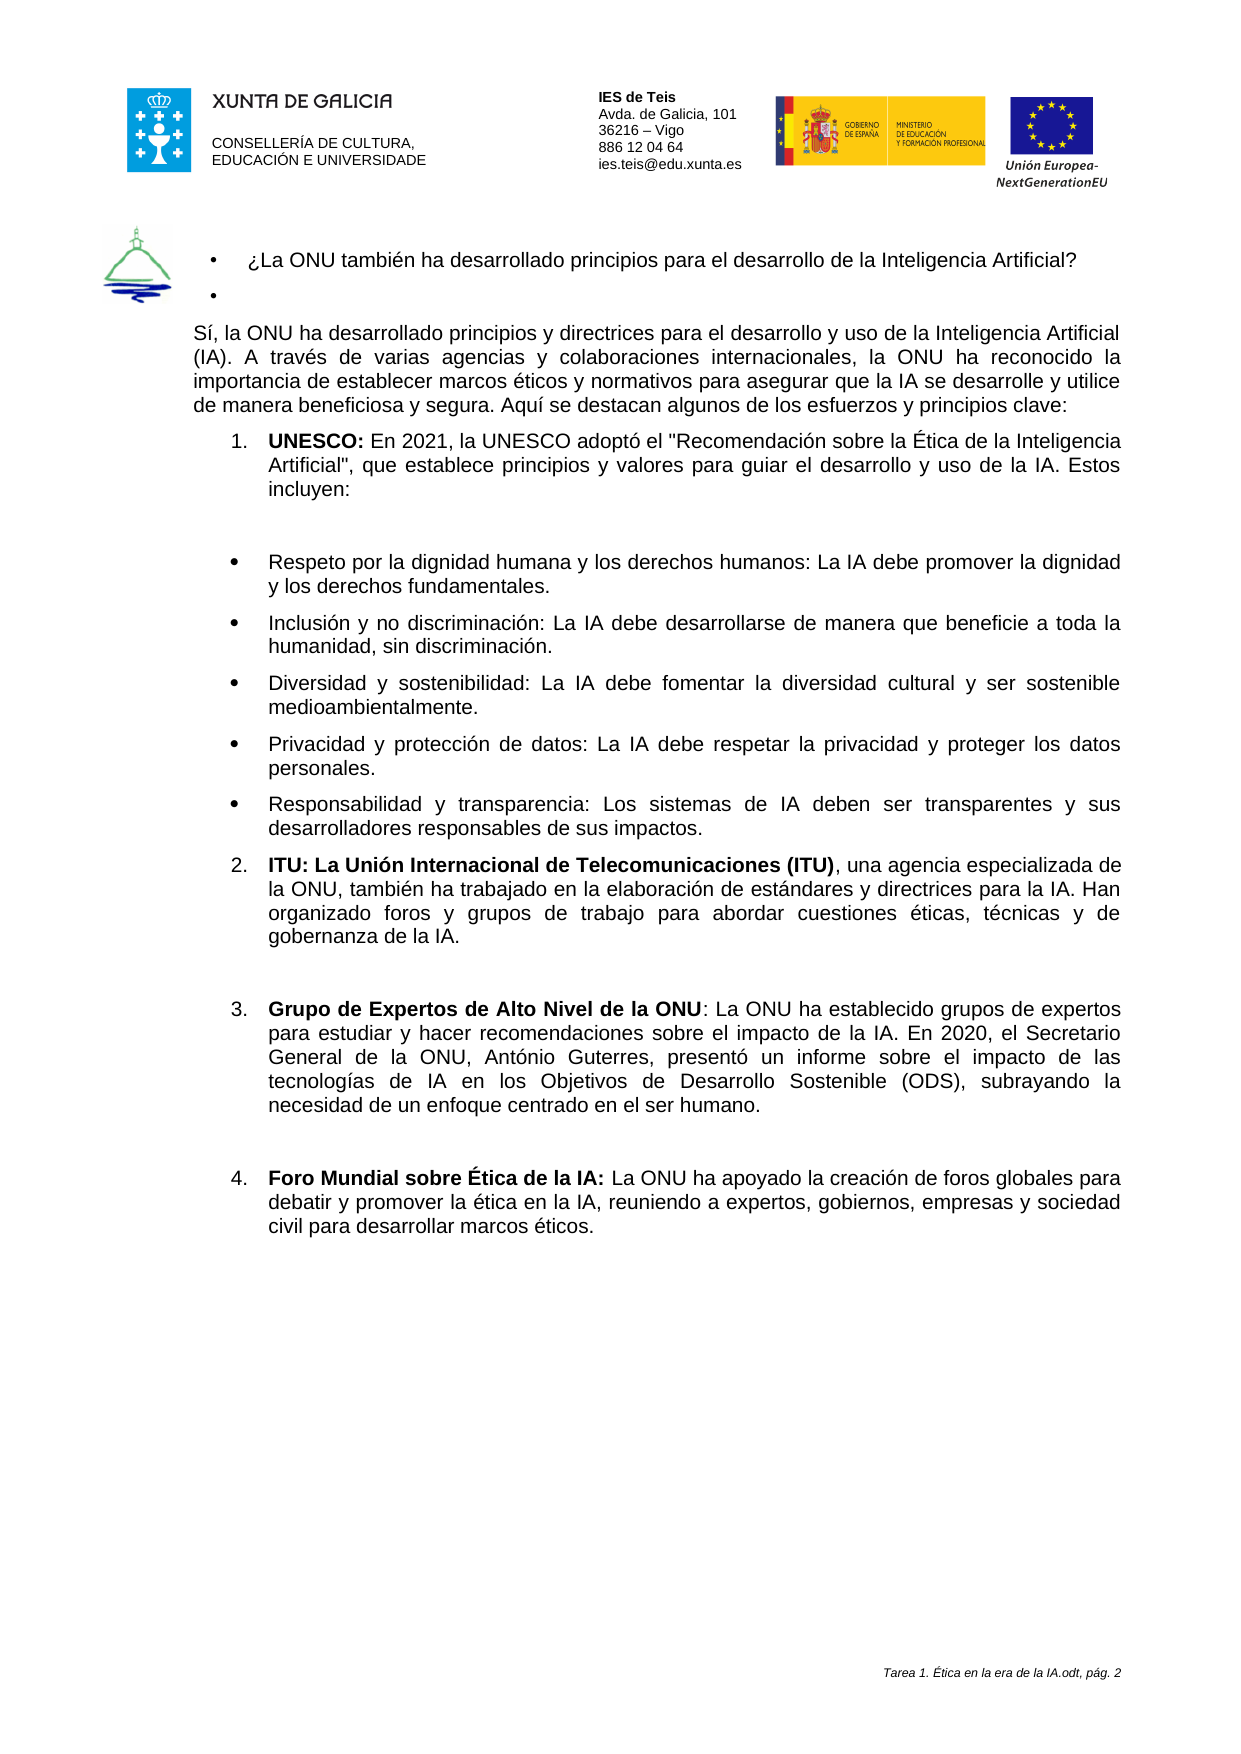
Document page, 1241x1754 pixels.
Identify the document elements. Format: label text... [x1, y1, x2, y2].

list UNESCO: En 2021, la UNESCO adoptó el "Recomendación sobre la Ética de la Inteligencia Artificial", que establece principios y valores para guiar el desarrollo y uso de la IA. Estos incluyen: [231, 429, 1122, 501]
list Foro Mundial sobre Ética de la IA: La ONU ha apoyado la creación de foros globales para debatir y promover la ética en la IA, reuniendo a expertos, gobiernos, empresas y sociedad civil para desarrollar marcos éticos. [231, 1166, 1122, 1238]
list Grupo de Expertos de Alto Nivel de la ONU: La ONU ha establecido grupos de expertos para estudiar y hacer recomendaciones sobre el impacto de la IA. En 2020, el Secretario General de la ONU, António Guterres, presentó un informe sobre el impacto de las tecnologías de IA en los Objetivos de Desarrollo Sostenible (ODS), subrayando la necesidad de un enfoque centrado en el ser humano. [231, 997, 1122, 1117]
list Inclusión y no discriminación: La IA debe desarrollarse de manera que beneficie a toda la humanidad, sin discriminación. [231, 610, 1122, 658]
list ITU: La Unión Internacional de Telecomunicaciones (ITU), una agencia especializada de la ONU, también ha trabajado en la elaboración de estándares y directrices para la IA. Han organizado foros y grupos de trabajo para abordar cuestiones éticas, técnicas y de gobernanza de la IA. [231, 852, 1122, 948]
list Diversidad y sostenibilidad: La IA debe fomentar la diversidad cultural y ser sostenible medioambientalmente. [231, 671, 1122, 719]
text Sí, la ONU ha desarrollado principios y directrices para el desarrollo y uso de la Inteligencia Artificial (IA). A través de varias agencias y colaboraciones internacionales, la ONU ha reconocido la importancia de establecer marcos éticos y normativos para asegurar que la IA se desarrolle y utilice de manera beneficiosa y segura. Aquí se destacan algunos de los esfuerzos y principios clave: [193, 321, 1122, 416]
list Respeto por la dignidad humana y los derechos humanos: La IA debe promover la dignidad y los derechos fundamentales. [231, 550, 1122, 598]
list Responsabilidad y transparencia: Los sistemas de IA deben ser transparentes y sus desarrolladores responsables de sus impactos. [231, 792, 1122, 840]
list Privacidad y protección de datos: La IA debe respetar la privacidad y proteger los datos personales. [231, 731, 1122, 779]
list ¿La ONU también ha desarrollado principios para el desarrollo de la Inteligencia Artificial? [173, 247, 1122, 272]
